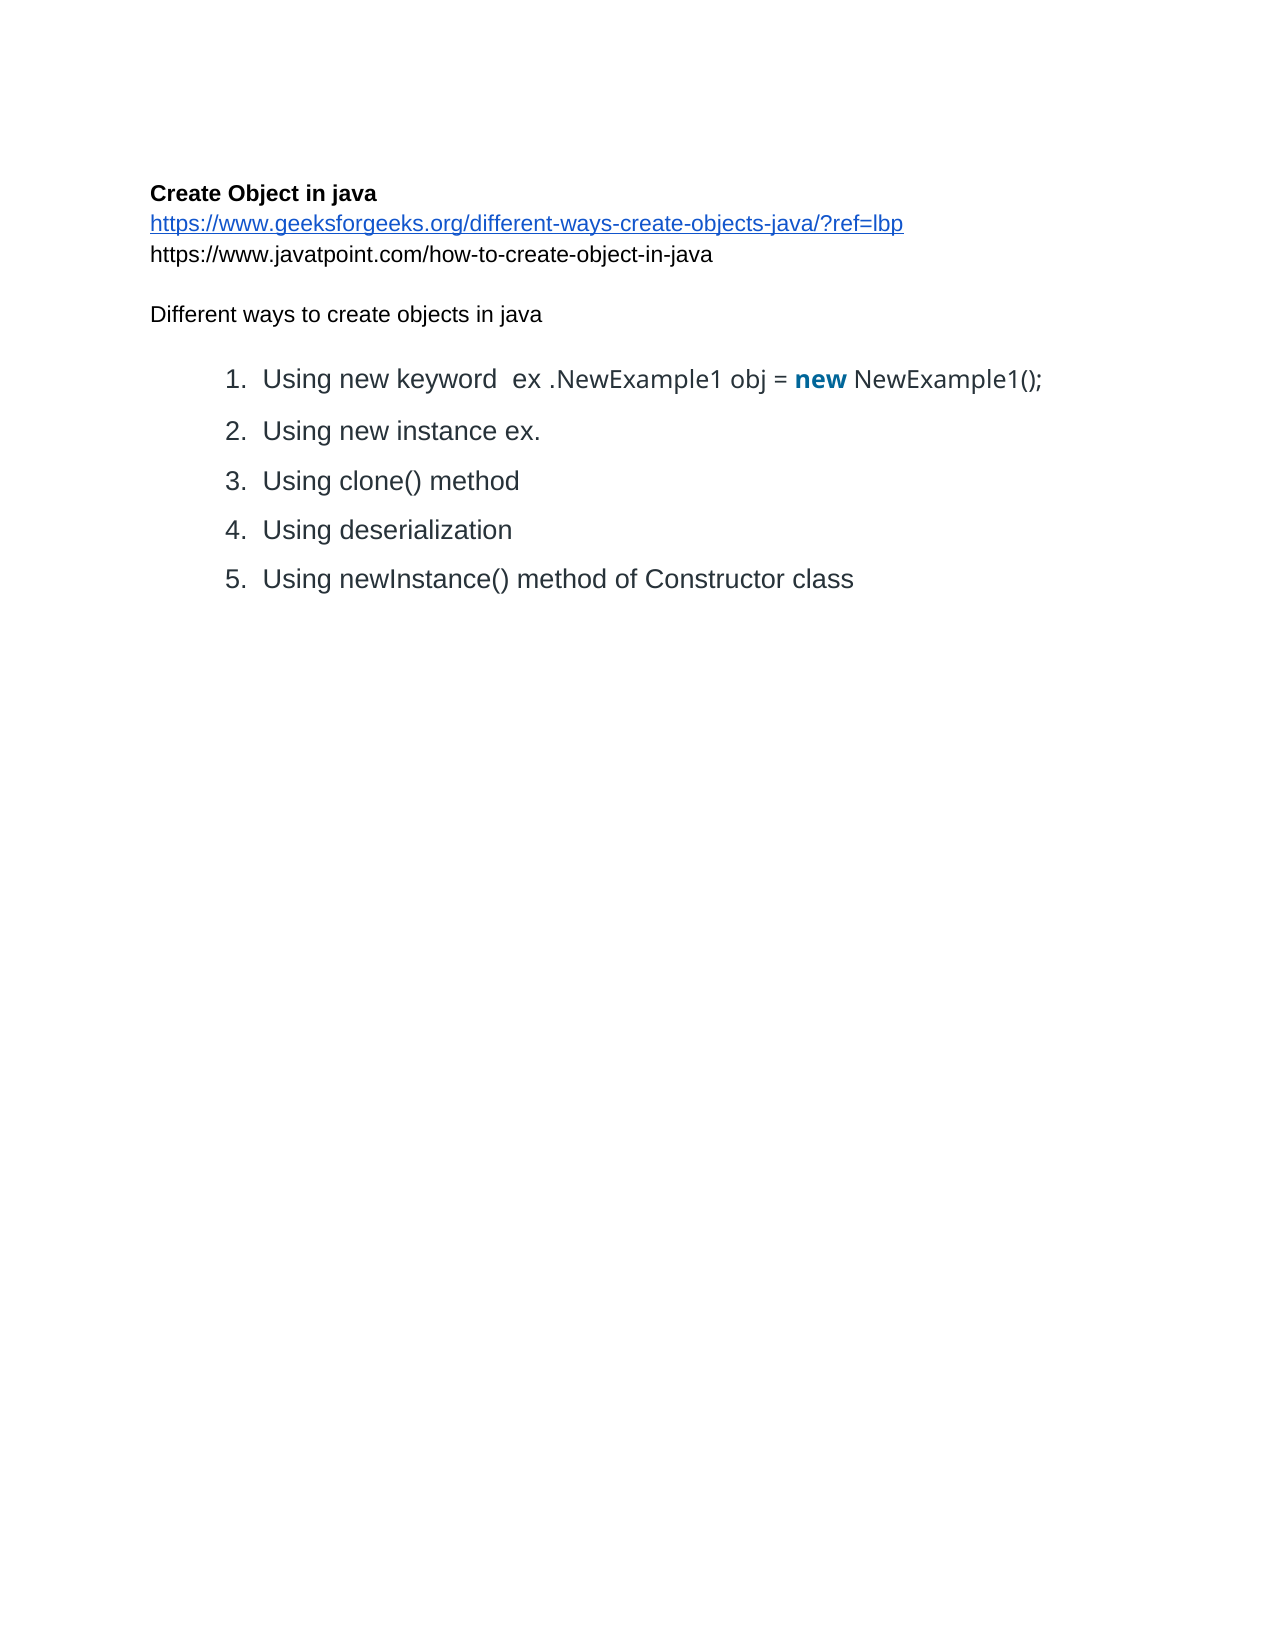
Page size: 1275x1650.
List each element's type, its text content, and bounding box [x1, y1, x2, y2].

list Using newInstance() method of Constructor class [225, 563, 1125, 594]
text Create Object in java [150, 180, 1125, 207]
list Using new instance ex. [225, 415, 1125, 446]
list Using clone() method [225, 464, 1125, 496]
list Using new keyword ex .NewExample1 obj = new NewExample1(); [225, 361, 1125, 396]
text Different ways to create objects in java [150, 301, 1125, 327]
text https://www.geeksforgeeks.org/different-ways-create-objects-java/?ref=lbp [150, 210, 1125, 237]
text https://www.javatpoint.com/how-to-create-object-in-java [150, 241, 1125, 267]
list Using deserialization [225, 514, 1125, 545]
